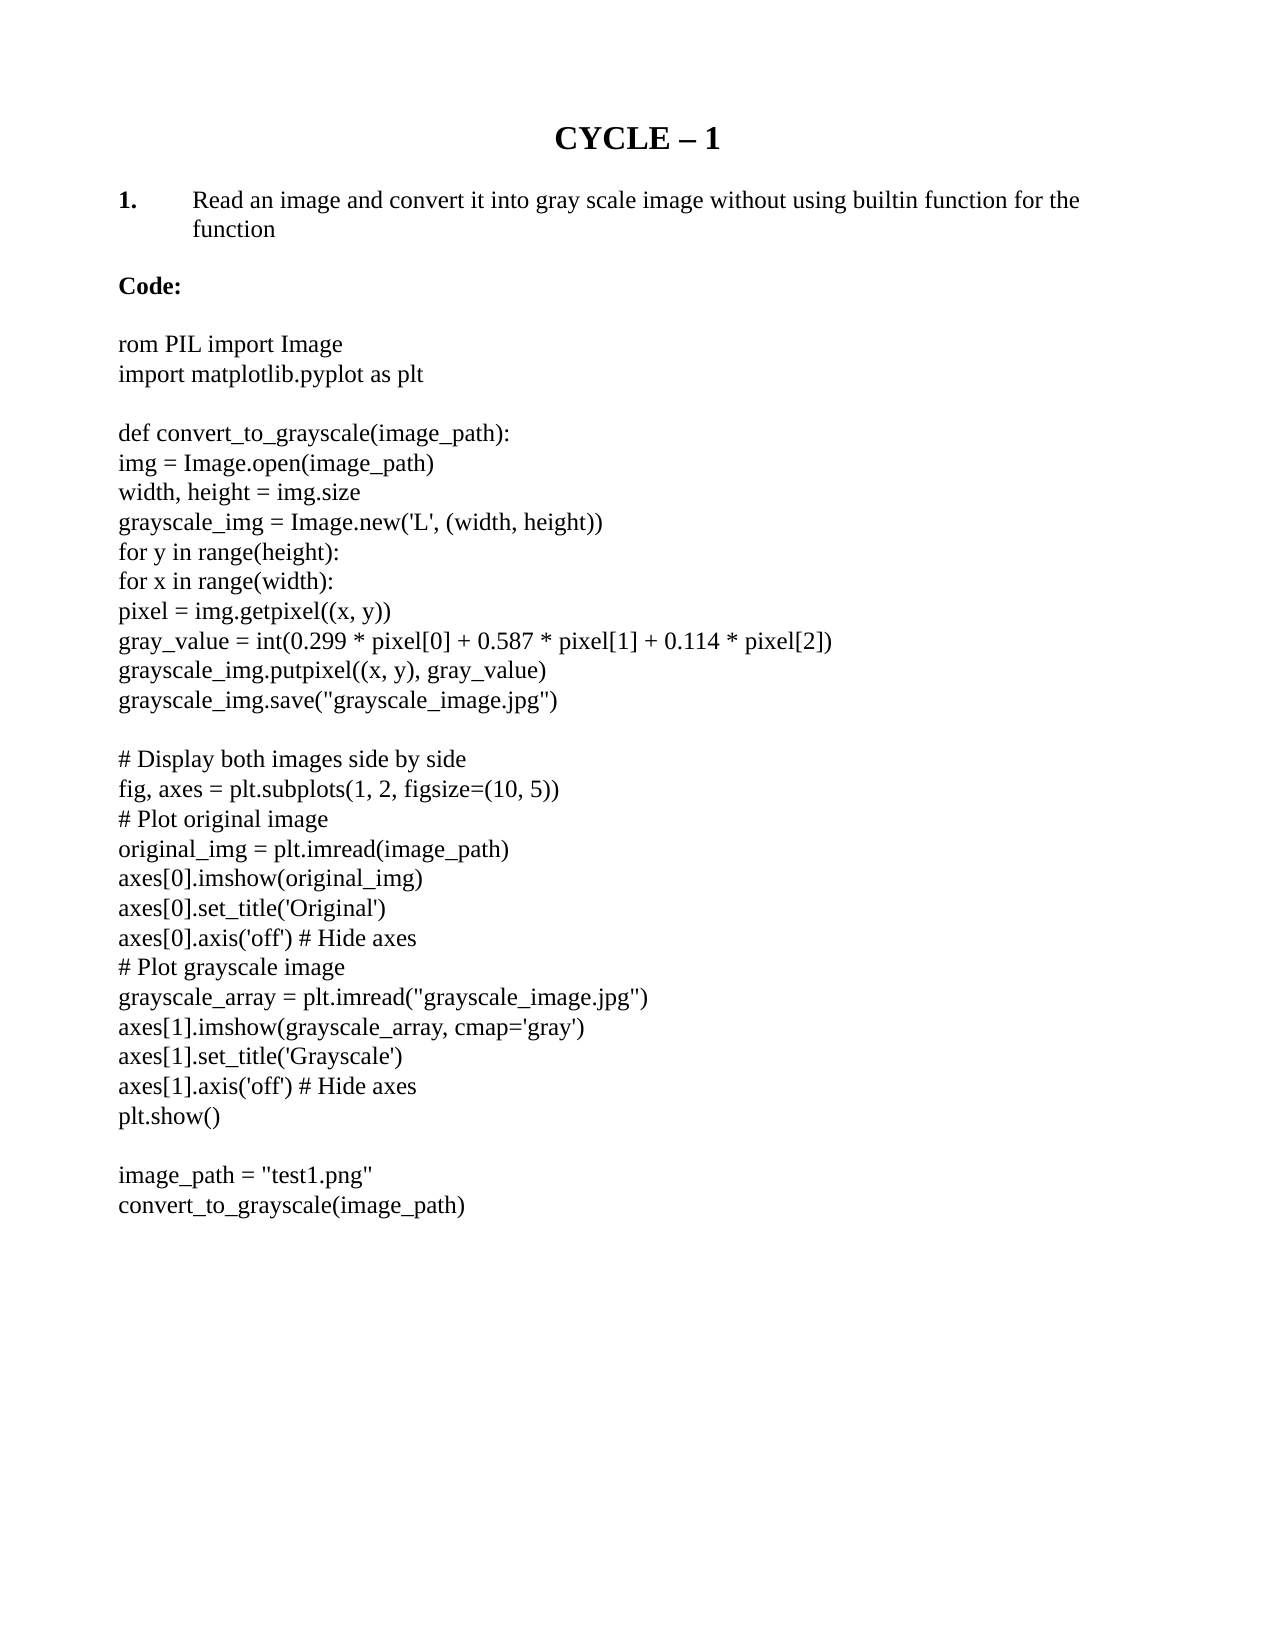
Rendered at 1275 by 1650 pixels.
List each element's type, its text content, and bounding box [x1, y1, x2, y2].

text for y in range(height): [118, 536, 1157, 566]
text original_img = plt.imread(image_path) [118, 833, 1157, 862]
text image_path = "test1.png" [118, 1159, 1157, 1189]
text # Display both images side by side [118, 744, 1157, 773]
text axes[1].axis('off') # Hide axes [118, 1070, 1157, 1100]
text axes[0].set_title('Original') [118, 892, 1157, 922]
text axes[1].set_title('Grayscale') [118, 1041, 1157, 1070]
text def convert_to_grayscale(image_path): [118, 417, 1157, 447]
text grayscale_array = plt.imread("grayscale_image.jpg") [118, 981, 1157, 1011]
text # Plot grayscale image [118, 951, 1157, 981]
text gray_value = int(0.299 * pixel[0] + 0.587 * pixel[1] + 0.114 * pixel[2]) [118, 625, 1157, 654]
text CYCLE – 1 [118, 118, 1157, 156]
text grayscale_img.save("grayscale_image.jpg") [118, 684, 1157, 714]
text for x in range(width): [118, 566, 1157, 595]
text width, height = img.size [118, 476, 1157, 506]
text img = Image.open(image_path) [118, 447, 1157, 476]
text plt.show() [118, 1100, 1157, 1129]
text grayscale_img.putpixel((x, y), gray_value) [118, 654, 1157, 684]
text axes[0].imshow(original_img) [118, 862, 1157, 892]
text import matplotlib.pyplot as plt [118, 358, 1157, 387]
text convert_to_grayscale(image_path) [118, 1189, 1157, 1219]
text 1. Read an image and convert it into gray scale image without using builtin function for the function [118, 185, 1157, 243]
text grayscale_img = Image.new('L', (width, height)) [118, 506, 1157, 536]
text axes[0].axis('off') # Hide axes [118, 922, 1157, 951]
text rom PIL import Image [118, 329, 1157, 358]
text axes[1].imshow(grayscale_array, cmap='gray') [118, 1011, 1157, 1041]
text # Plot original image [118, 803, 1157, 833]
text pixel = img.getpixel((x, y)) [118, 595, 1157, 625]
text Code: [118, 271, 1157, 300]
text fig, axes = plt.subplots(1, 2, figsize=(10, 5)) [118, 773, 1157, 803]
